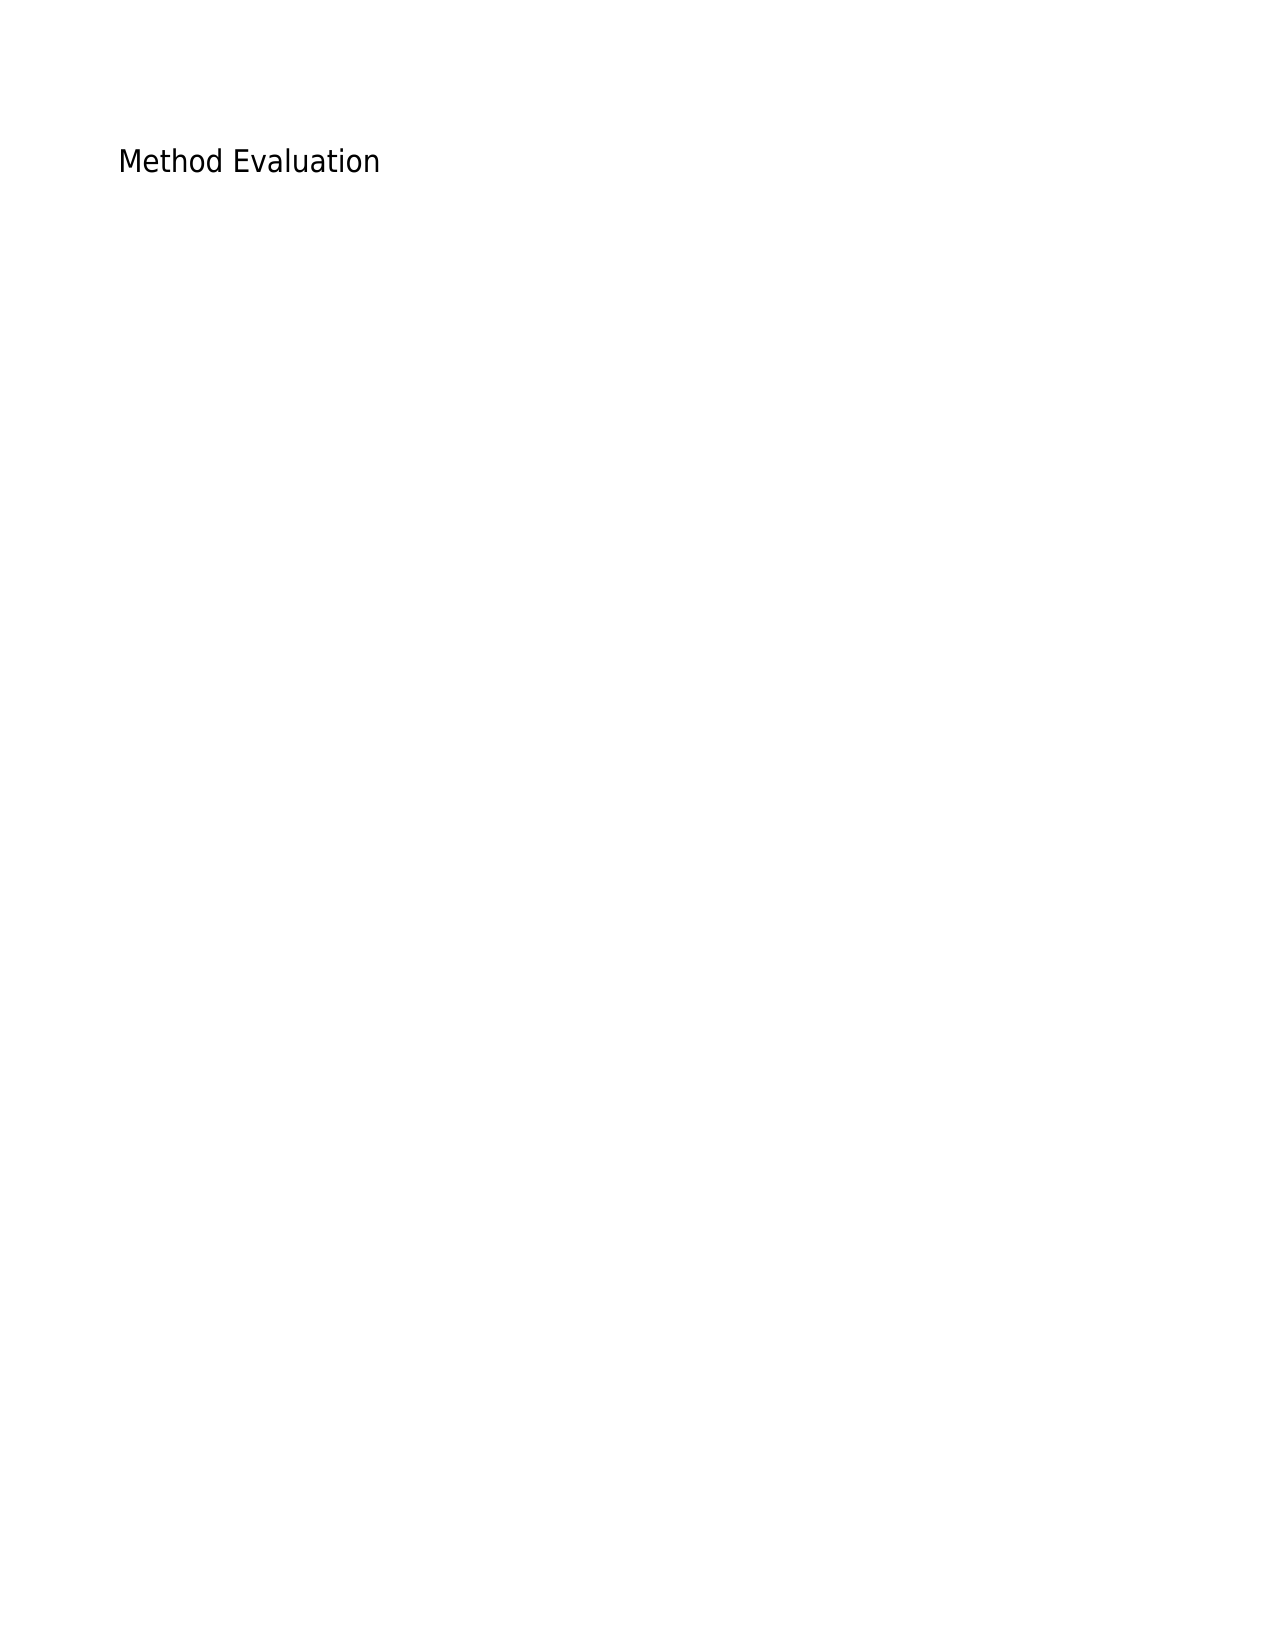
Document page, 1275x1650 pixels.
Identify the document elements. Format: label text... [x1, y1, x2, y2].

subtitle Method Evaluation [118, 143, 1157, 179]
